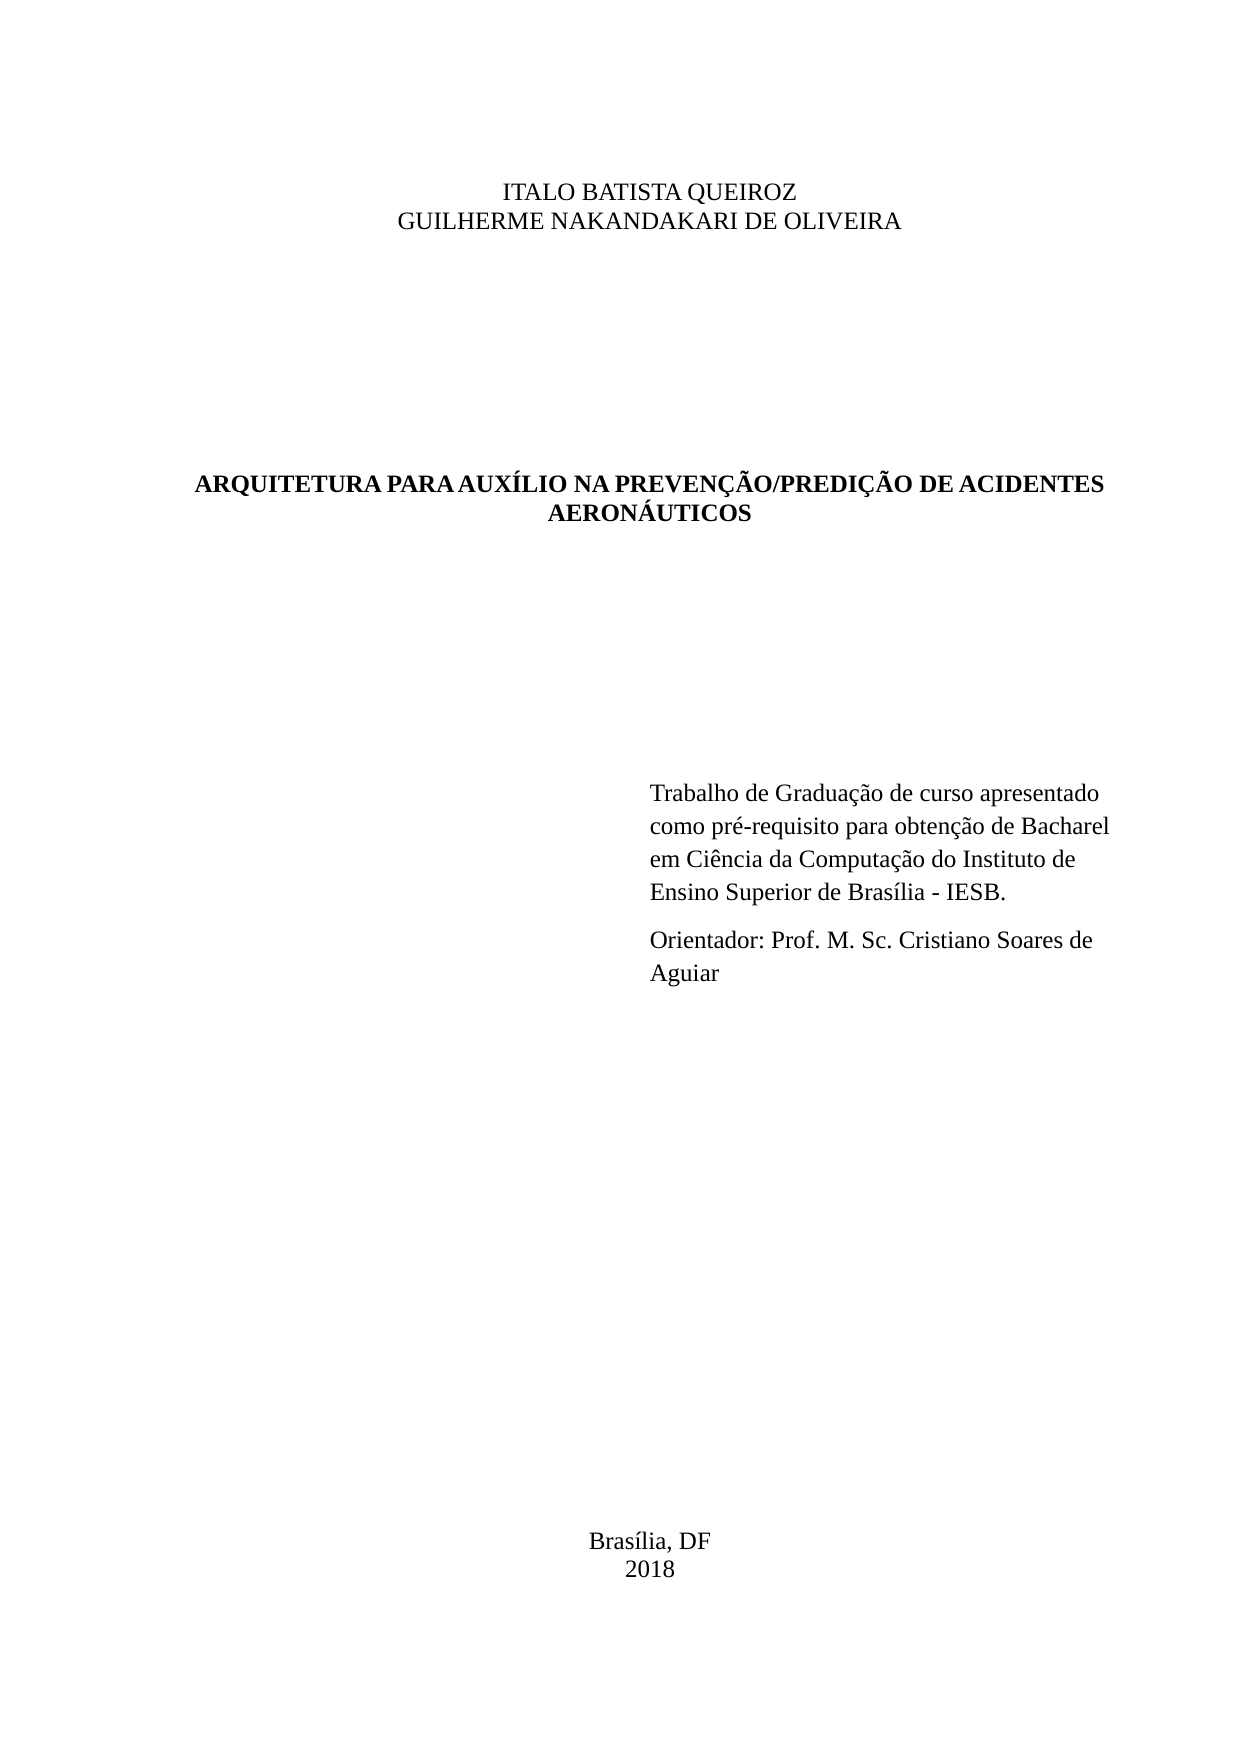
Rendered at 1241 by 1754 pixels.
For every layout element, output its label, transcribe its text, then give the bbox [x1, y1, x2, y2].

text ITALO BATISTA QUEIROZ [177, 177, 1122, 206]
text Brasília, DF [177, 1526, 1122, 1554]
text Orientador: Prof. M. Sc. Cristiano Soares de Aguiar [649, 925, 1122, 986]
text GUILHERME NAKANDAKARI DE OLIVEIRA [177, 206, 1122, 235]
subtitle ARQUITETURA PARA AUXÍLIO NA PREVENÇÃO/PREDIÇÃO DE ACIDENTES AERONÁUTICOS [177, 469, 1122, 527]
text Trabalho de Graduação de curso apresentado como pré-requisito para obtenção de Bacharel em Ciência da Computação do Instituto de Ensino Superior de Brasília - IESB. [649, 778, 1122, 906]
text 2018 [177, 1554, 1122, 1583]
